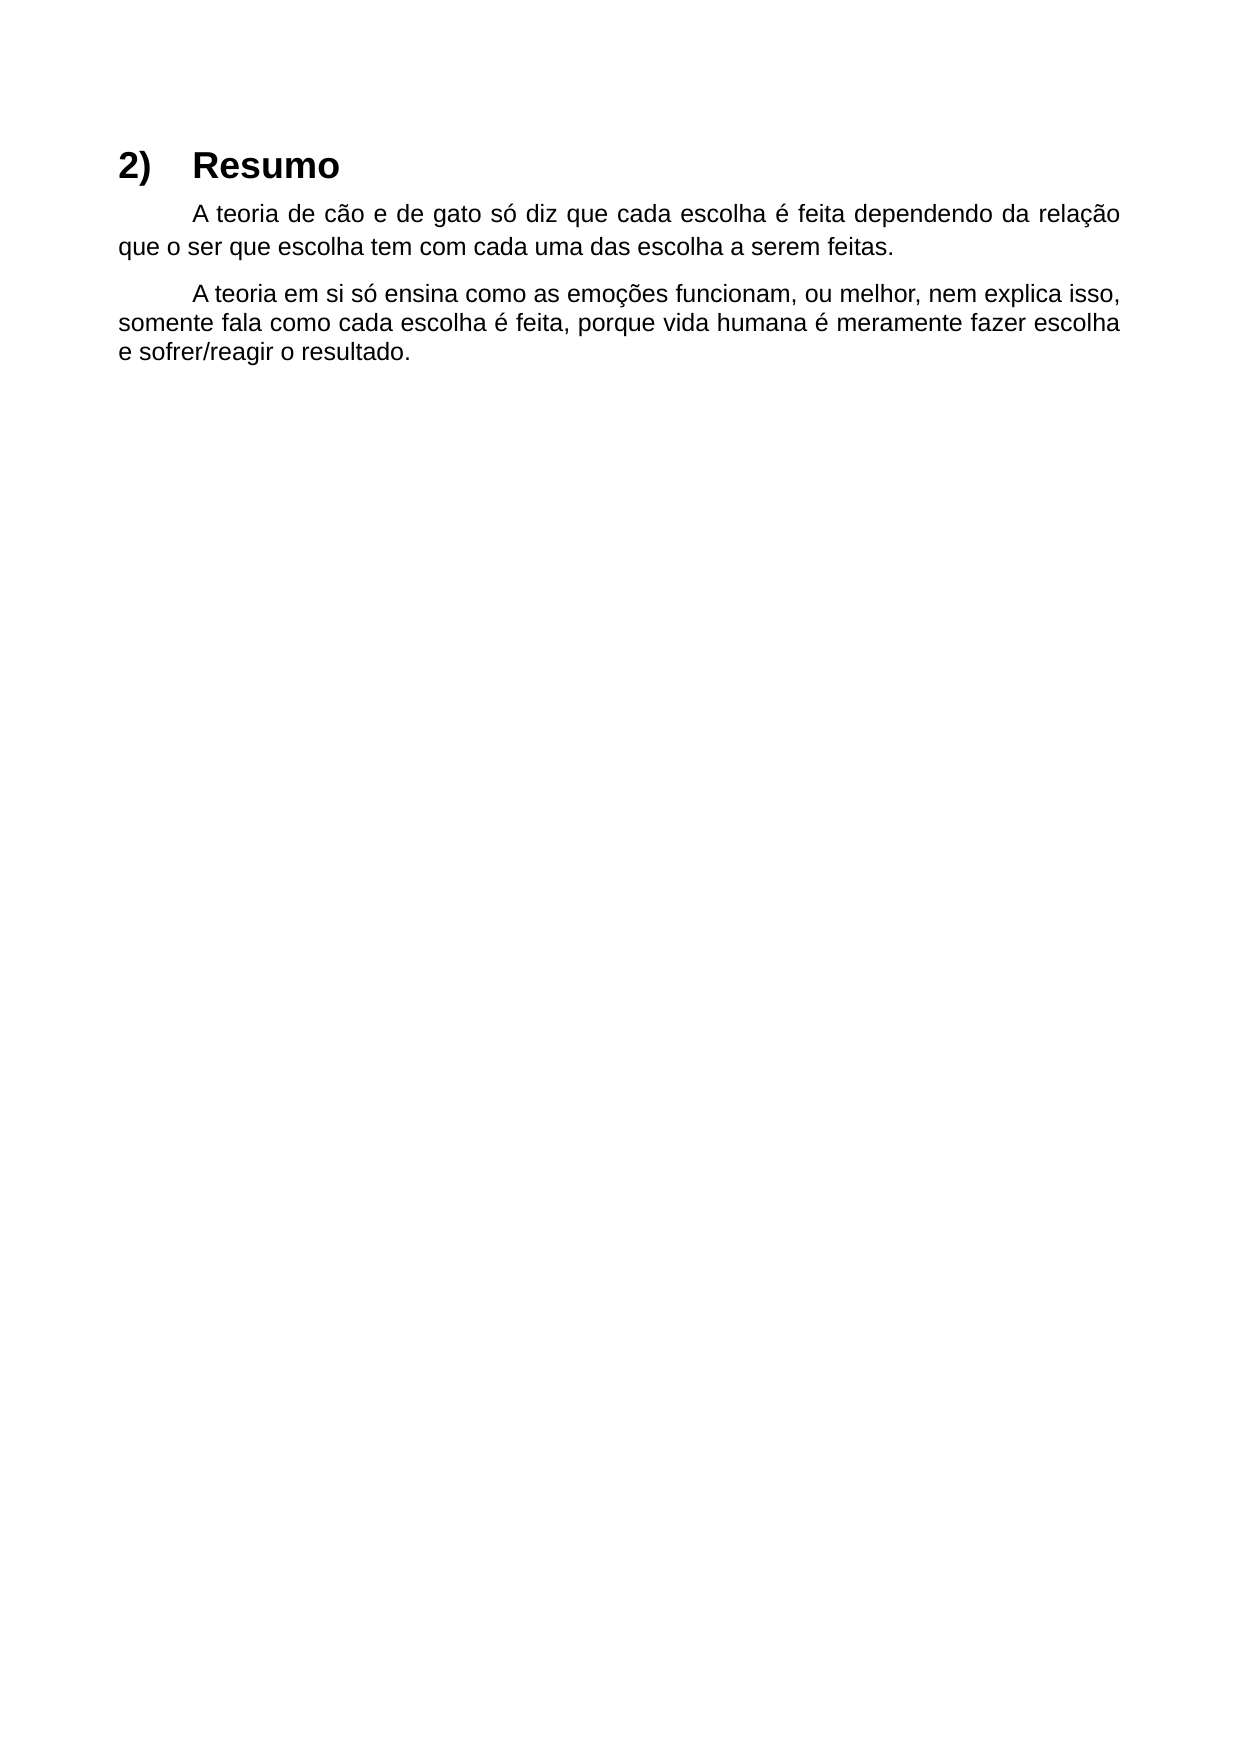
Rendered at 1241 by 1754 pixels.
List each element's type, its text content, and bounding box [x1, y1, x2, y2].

subtitle Resumo [118, 143, 1122, 186]
text A teoria de cão e de gato só diz que cada escolha é feita dependendo da relação que o ser que escolha tem com cada uma das escolha a serem feitas. [118, 199, 1122, 261]
text A teoria em si só ensina como as emoções funcionam, ou melhor, nem explica isso, somente fala como cada escolha é feita, porque vida humana é meramente fazer escolha e sofrer/reagir o resultado. [118, 279, 1122, 366]
